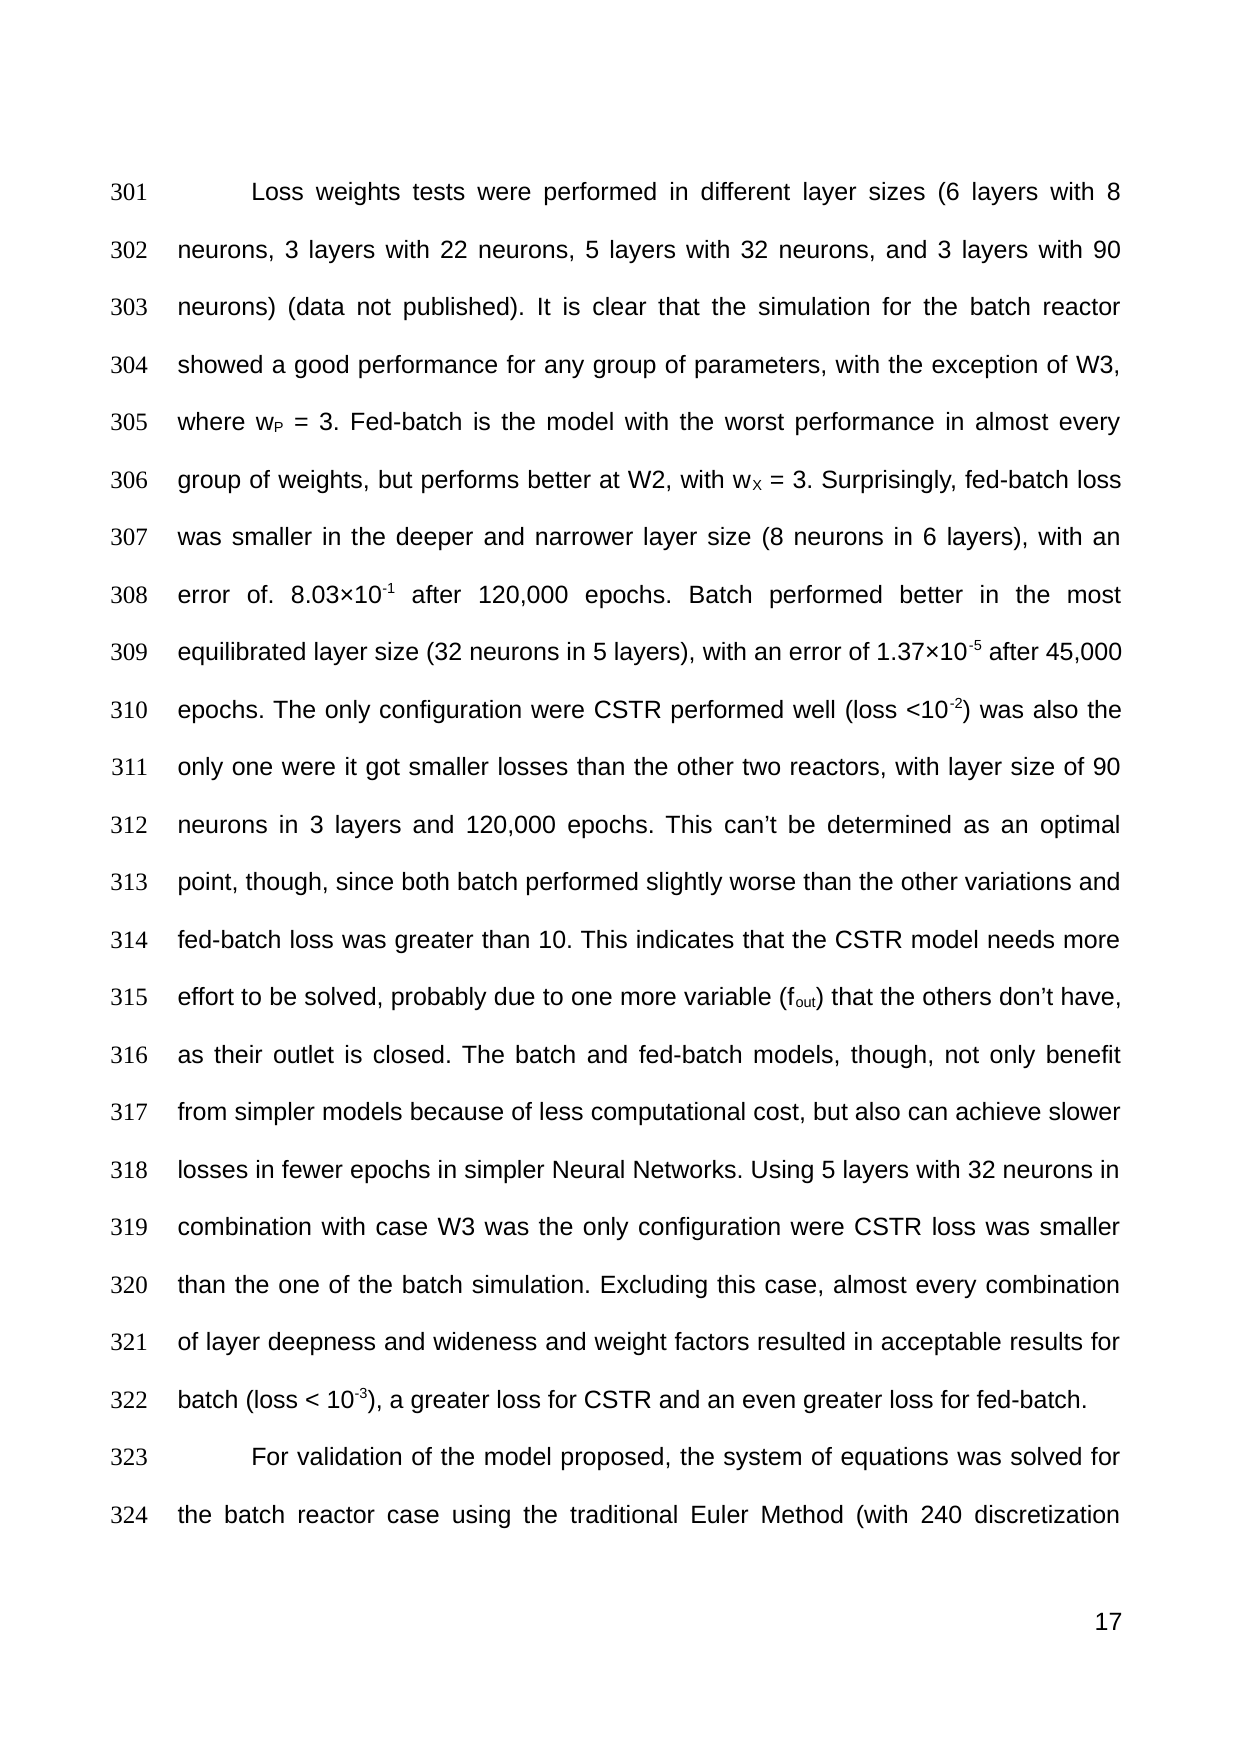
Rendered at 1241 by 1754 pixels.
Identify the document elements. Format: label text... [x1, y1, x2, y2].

text For validation of the model proposed, the system of equations was solved for the batch reactor case using the traditional Euler Method (with 240 discretization [177, 1442, 1122, 1528]
text Loss weights tests were performed in different layer sizes (6 layers with 8 neurons, 3 layers with 22 neurons, 5 layers with 32 neurons, and 3 layers with 90 neurons) (data not published). It is clear that the simulation for the batch reactor showed a good performance for any group of parameters, with the exception of W3, where wP = 3. Fed-batch is the model with the worst performance in almost every group of weights, but performs better at W2, with wX = 3. Surprisingly, fed-batch loss was smaller in the deeper and narrower layer size (8 neurons in 6 layers), with an error of. 8.03×10-1 after 120,000 epochs. Batch performed better in the most equilibrated layer size (32 neurons in 5 layers), with an error of 1.37×10-5 after 45,000 epochs. The only configuration were CSTR performed well (loss <10-2) was also the only one were it got smaller losses than the other two reactors, with layer size of 90 neurons in 3 layers and 120,000 epochs. This can’t be determined as an optimal point, though, since both batch performed slightly worse than the other variations and fed-batch loss was greater than 10. This indicates that the CSTR model needs more effort to be solved, probably due to one more variable (fout) that the others don’t have, as their outlet is closed. The batch and fed-batch models, though, not only benefit from simpler models because of less computational cost, but also can achieve slower losses in fewer epochs in simpler Neural Networks. Using 5 layers with 32 neurons in combination with case W3 was the only configuration were CSTR loss was smaller than the one of the batch simulation. Excluding this case, almost every combination of layer deepness and wideness and weight factors resulted in acceptable results for batch (loss < 10-3), a greater loss for CSTR and an even greater loss for fed-batch. [177, 177, 1122, 1413]
